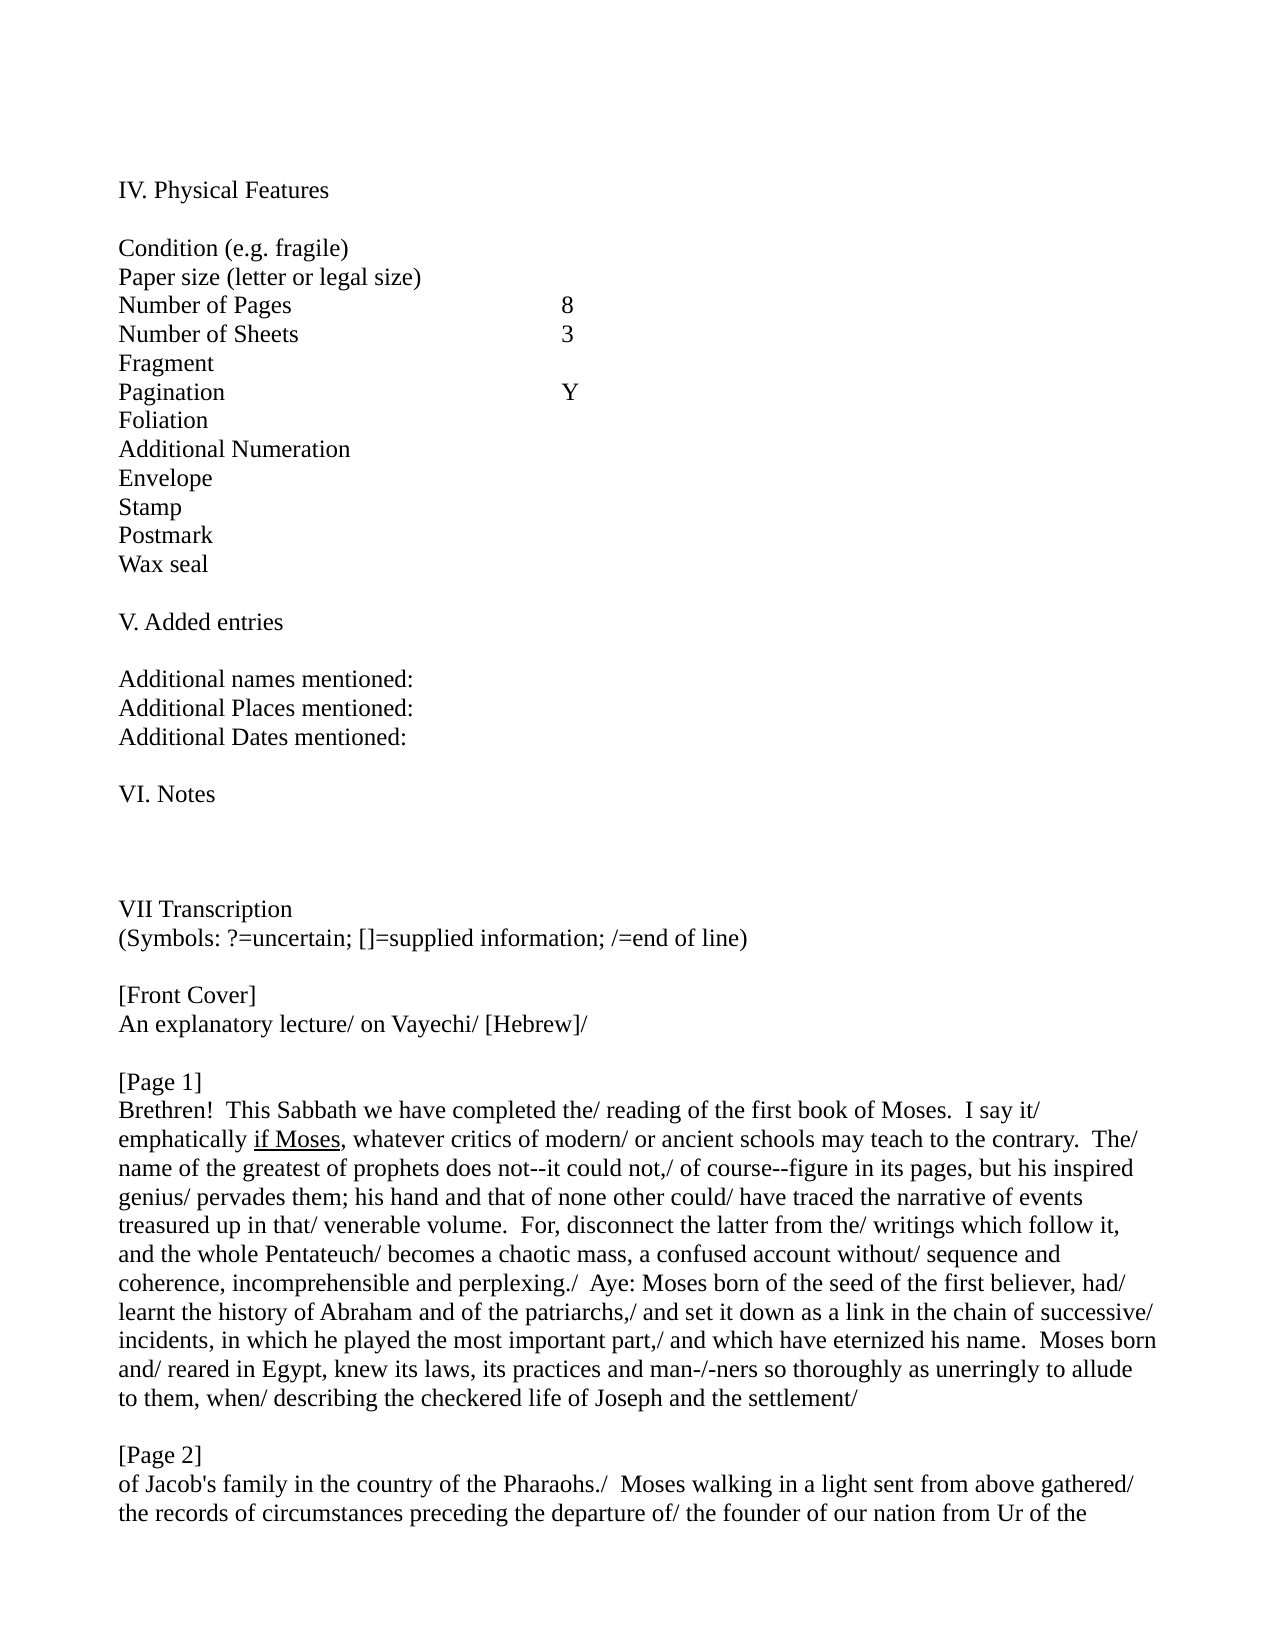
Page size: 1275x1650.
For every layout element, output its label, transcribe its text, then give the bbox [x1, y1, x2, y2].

text [Front Cover] [118, 981, 1157, 1009]
text VI. Notes [118, 779, 1157, 808]
text Brethren! This Sabbath we have completed the/ reading of the first book of Moses. I say it/ emphatically if Moses, whatever critics of modern/ or ancient schools may teach to the contrary. The/ name of the greatest of prophets does not--it could not,/ of course--figure in its pages, but his inspired genius/ pervades them; his hand and that of none other could/ have traced the narrative of events treasured up in that/ venerable volume. For, disconnect the latter from the/ writings which follow it, and the whole Pentateuch/ becomes a chaotic mass, a confused account without/ sequence and coherence, incomprehensible and perplexing./ Aye: Moses born of the seed of the first believer, had/ learnt the history of Abraham and of the patriarchs,/ and set it down as a link in the chain of successive/ incidents, in which he played the most important part,/ and which have eternized his name. Moses born and/ reared in Egypt, knew its laws, its practices and man-/-ners so thoroughly as unerringly to allude to them, when/ describing the checkered life of Joseph and the settlement/ [118, 1096, 1157, 1412]
text An explanatory lecture/ on Vayechi/ [Hebrew]/ [118, 1009, 1157, 1038]
text Fragment [118, 348, 1157, 377]
text [Page 2] [118, 1441, 1157, 1469]
text Pagination Y [118, 377, 1157, 406]
text V. Added entries [118, 607, 1157, 636]
text [Page 1] [118, 1067, 1157, 1096]
text Foliation [118, 406, 1157, 434]
text (Symbols: ?=uncertain; []=supplied information; /=end of line) [118, 923, 1157, 952]
text Additional Dates mentioned: [118, 722, 1157, 751]
text Additional Places mentioned: [118, 693, 1157, 722]
text Condition (e.g. fragile) [118, 233, 1157, 262]
text Number of Sheets 3 [118, 319, 1157, 348]
text Envelope [118, 463, 1157, 492]
text Additional Numeration [118, 434, 1157, 463]
text Number of Pages 8 [118, 291, 1157, 319]
text Wax seal [118, 549, 1157, 578]
text Stamp [118, 492, 1157, 521]
text of Jacob's family in the country of the Pharaohs./ Moses walking in a light sent from above gathered/ the records of circumstances preceding the departure of/ the founder of our nation from Ur of the [118, 1469, 1157, 1527]
text VII Transcription [118, 894, 1157, 923]
text IV. Physical Features [118, 176, 1157, 204]
text Postma rk [118, 521, 1157, 549]
text Additional names mentioned: [118, 664, 1157, 693]
text Paper size (letter or legal size) [118, 262, 1157, 291]
